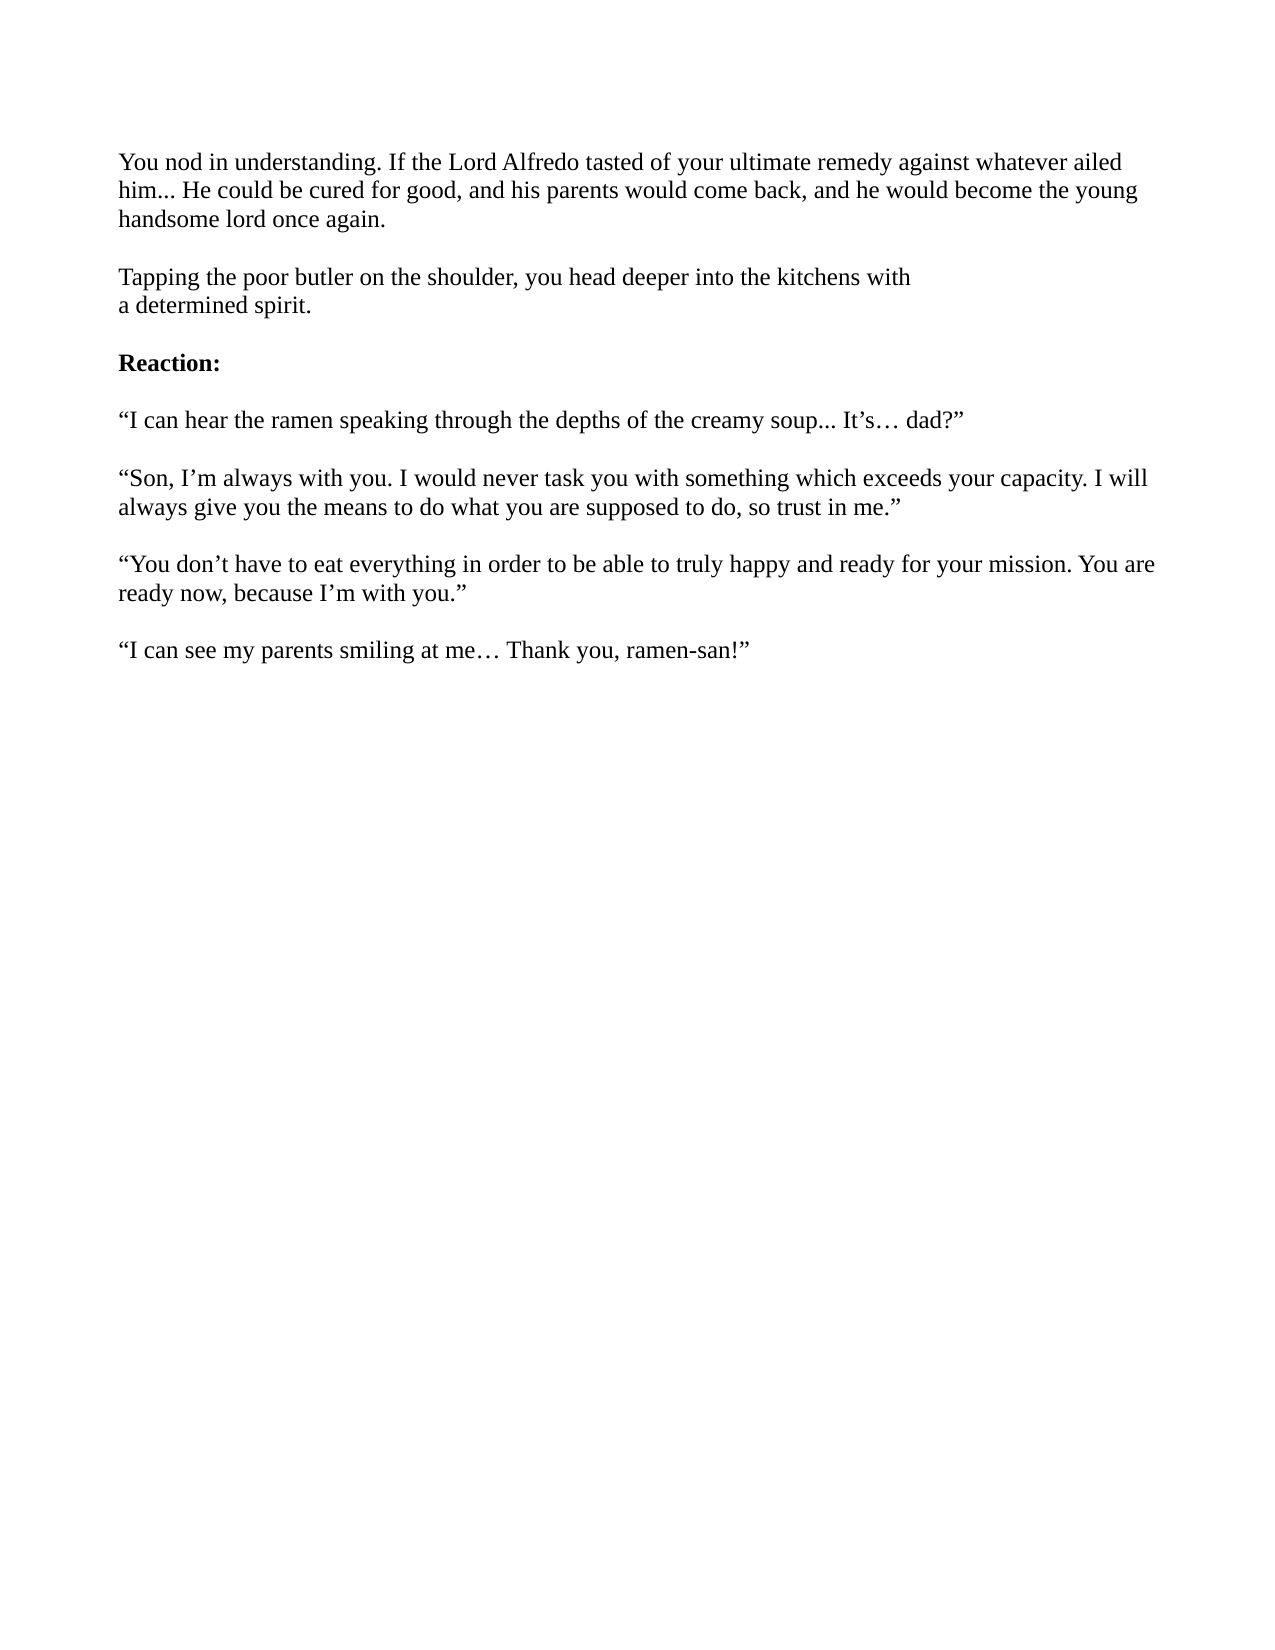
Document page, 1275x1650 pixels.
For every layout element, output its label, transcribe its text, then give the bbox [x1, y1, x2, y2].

text You nod in understanding. If the Lord Alfredo tasted of your ultimate remedy against whatever ailed him... He could be cured for good, and his parents would come back, and he would become the young handsome lord once again. [118, 147, 1157, 233]
text “You don’t have to eat everything in order to be able to truly happy and ready for your mission. You are ready now, because I’m with you.” [118, 549, 1157, 607]
text “I can see my parents smiling at me… Thank you, ramen-san!” [118, 636, 1157, 664]
text “Son, I’m always with you. I would never task you with something which exceeds your capacity. I will always give you the means to do what you are supposed to do, so trust in me.” [118, 463, 1157, 521]
text a determined spirit. [118, 291, 1157, 319]
text “I can hear the ramen speaking through the depths of the creamy soup... It’s… dad?” [118, 406, 1157, 434]
text Reaction: [118, 348, 1157, 377]
text Tapping the poor butler on the shoulder, you head deeper into the kitchens with [118, 262, 1157, 291]
